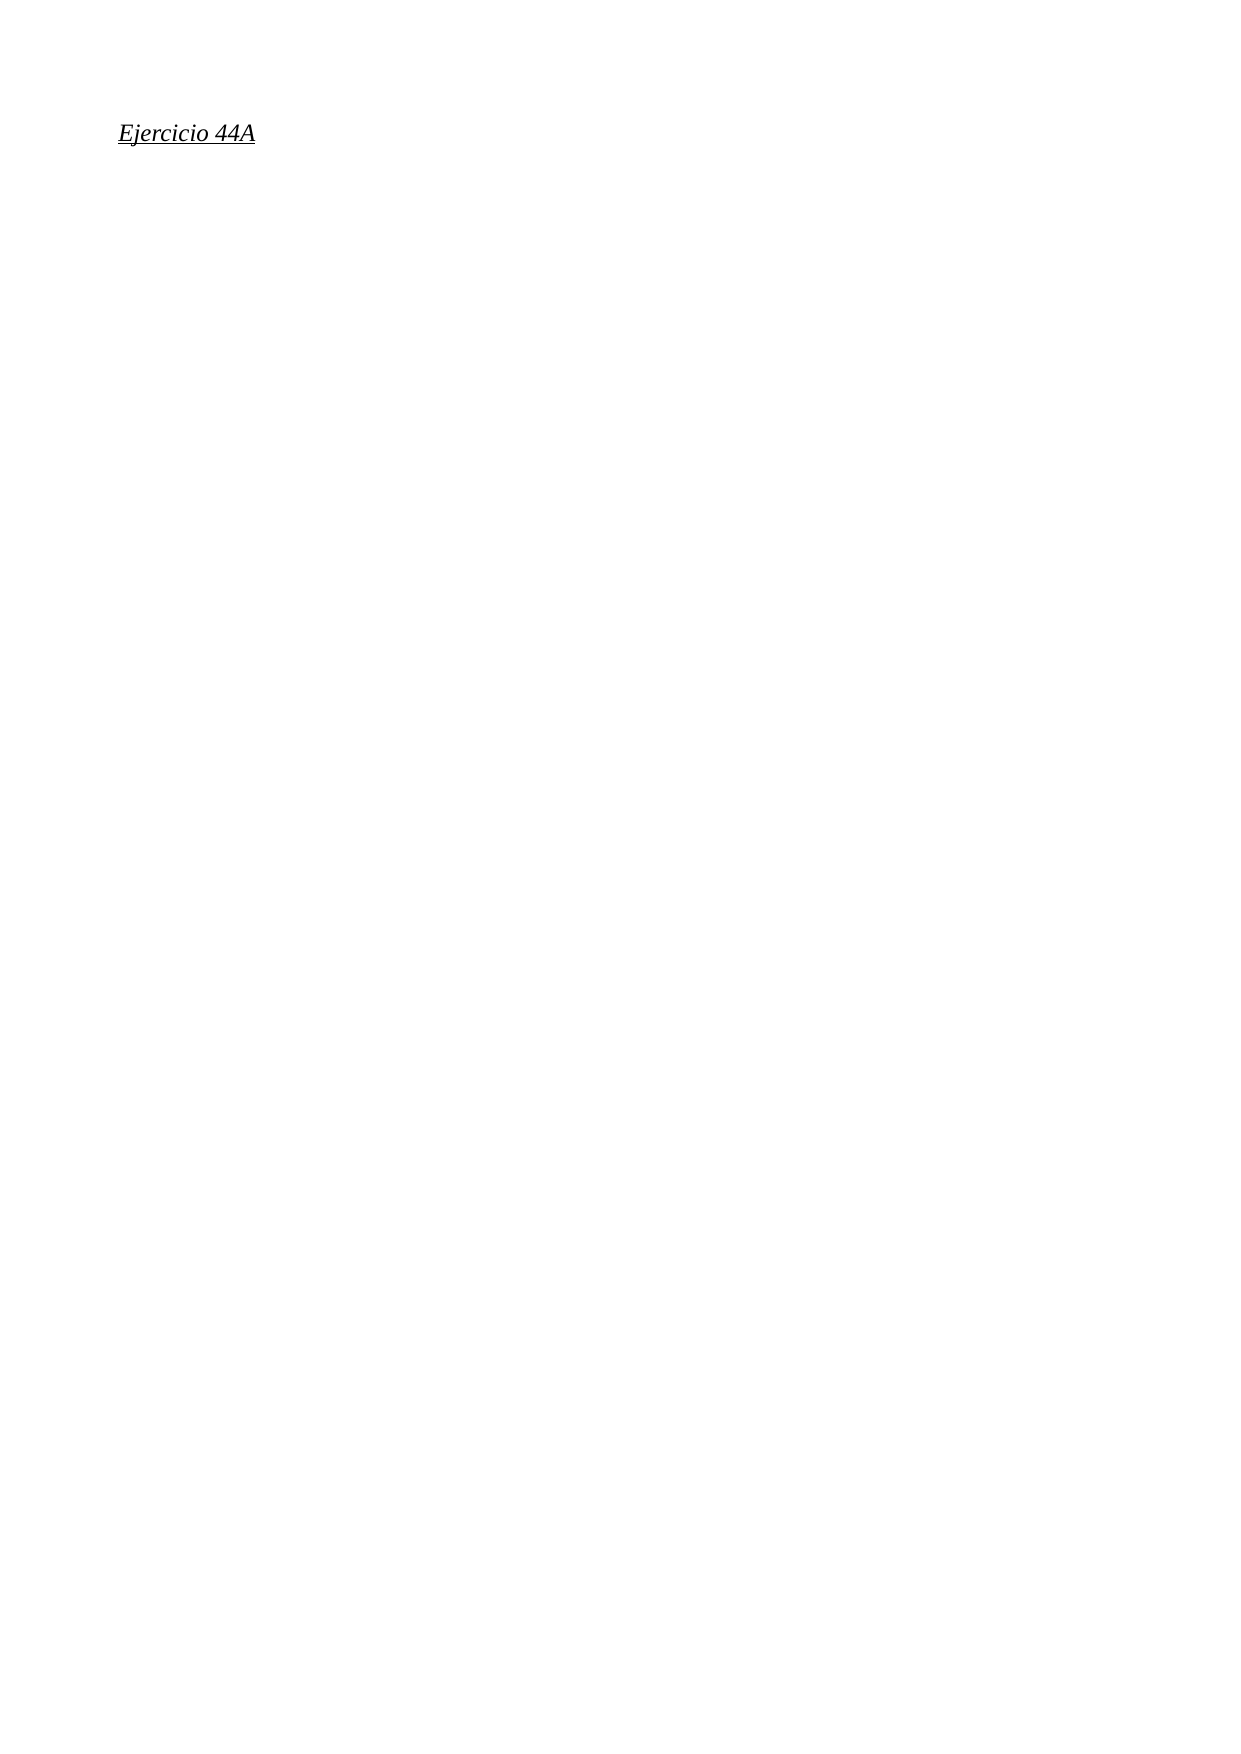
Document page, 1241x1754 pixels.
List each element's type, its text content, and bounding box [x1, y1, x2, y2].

text Ejercicio 44A [118, 118, 1122, 147]
